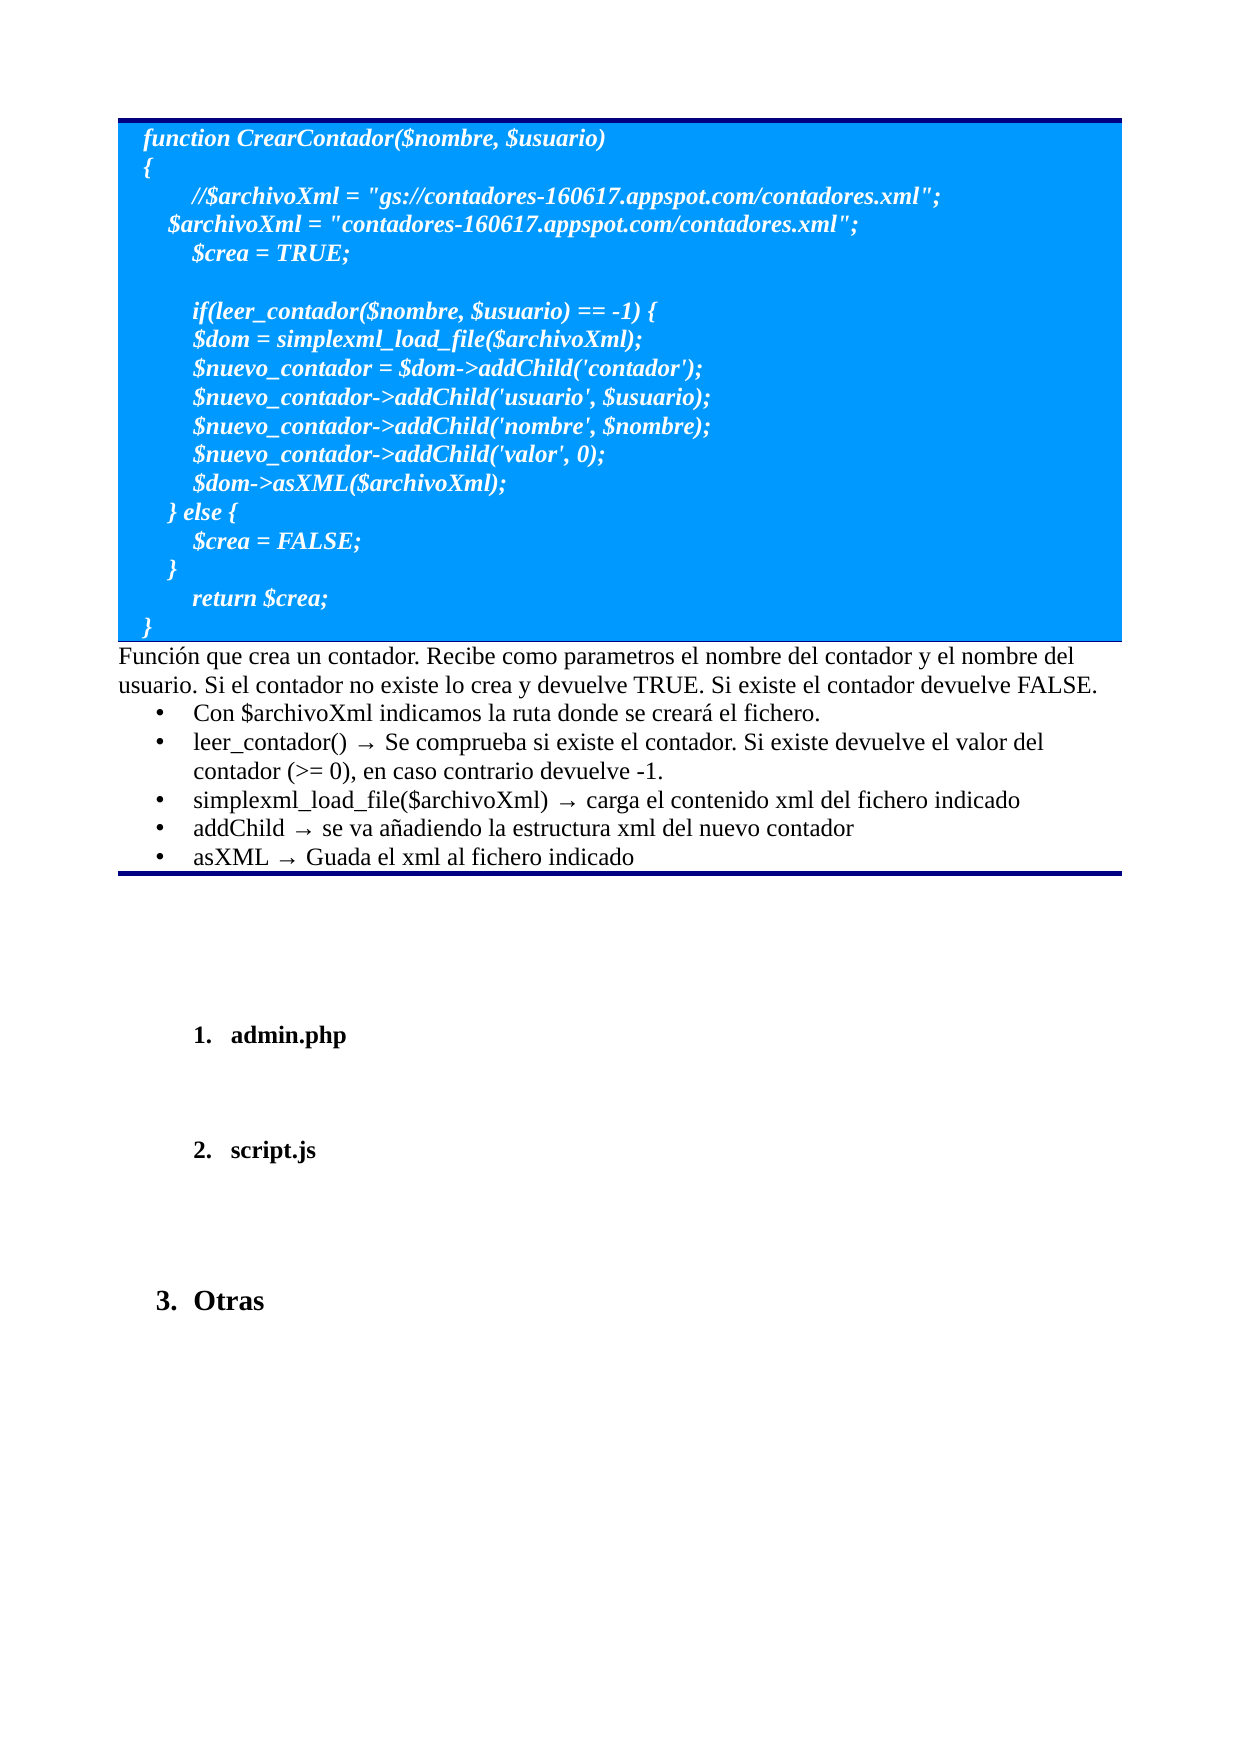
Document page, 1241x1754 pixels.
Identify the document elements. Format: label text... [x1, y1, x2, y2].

table_cell Función que crea un contador. Recibe como parametros el nombre del contador y el nombre del usuario. Si el contador no existe lo crea y devuelve TRUE. Si existe el contador devuelve FALSE. Con $archivoXml indicamos la ruta donde se creará el fichero. leer_contador() → Se comprueba si existe el contador. Si existe devuelve el valor del contador (>= 0), en caso contrario devuelve -1.$nombre, $usuario simplexml_load_file($archivoXml) → carga el contenido xml del fichero indicado addChild → se va añadiendo la estructura xml del nuevo contador asXML → Guada el xml al fichero indicado [118, 642, 1122, 871]
table_header function CrearContador($nombre, $usuario) { //$archivoXml = "gs://contadores-160617.appspot.com/contadores.xml"; $archivoXml = "contadores-160617.appspot.com/contadores.xml"; $crea = TRUE; if(leer_contador($nombre, $usuario) == -1) { $dom = simplexml_load_file($archivoXml); $nuevo_contador = $dom->addChild('contador'); $nuevo_contador->addChild('usuario', $usuario); $nuevo_contador->addChild('nombre', $nombre); $nuevo_contador->addChild('valor', 0); $dom->asXML($archivoXml); } else { $crea = FALSE; } return $crea; } [118, 123, 1122, 641]
list script.js [193, 1135, 1122, 1164]
list Otras [156, 1283, 1122, 1317]
list admin.php [193, 1020, 1122, 1049]
